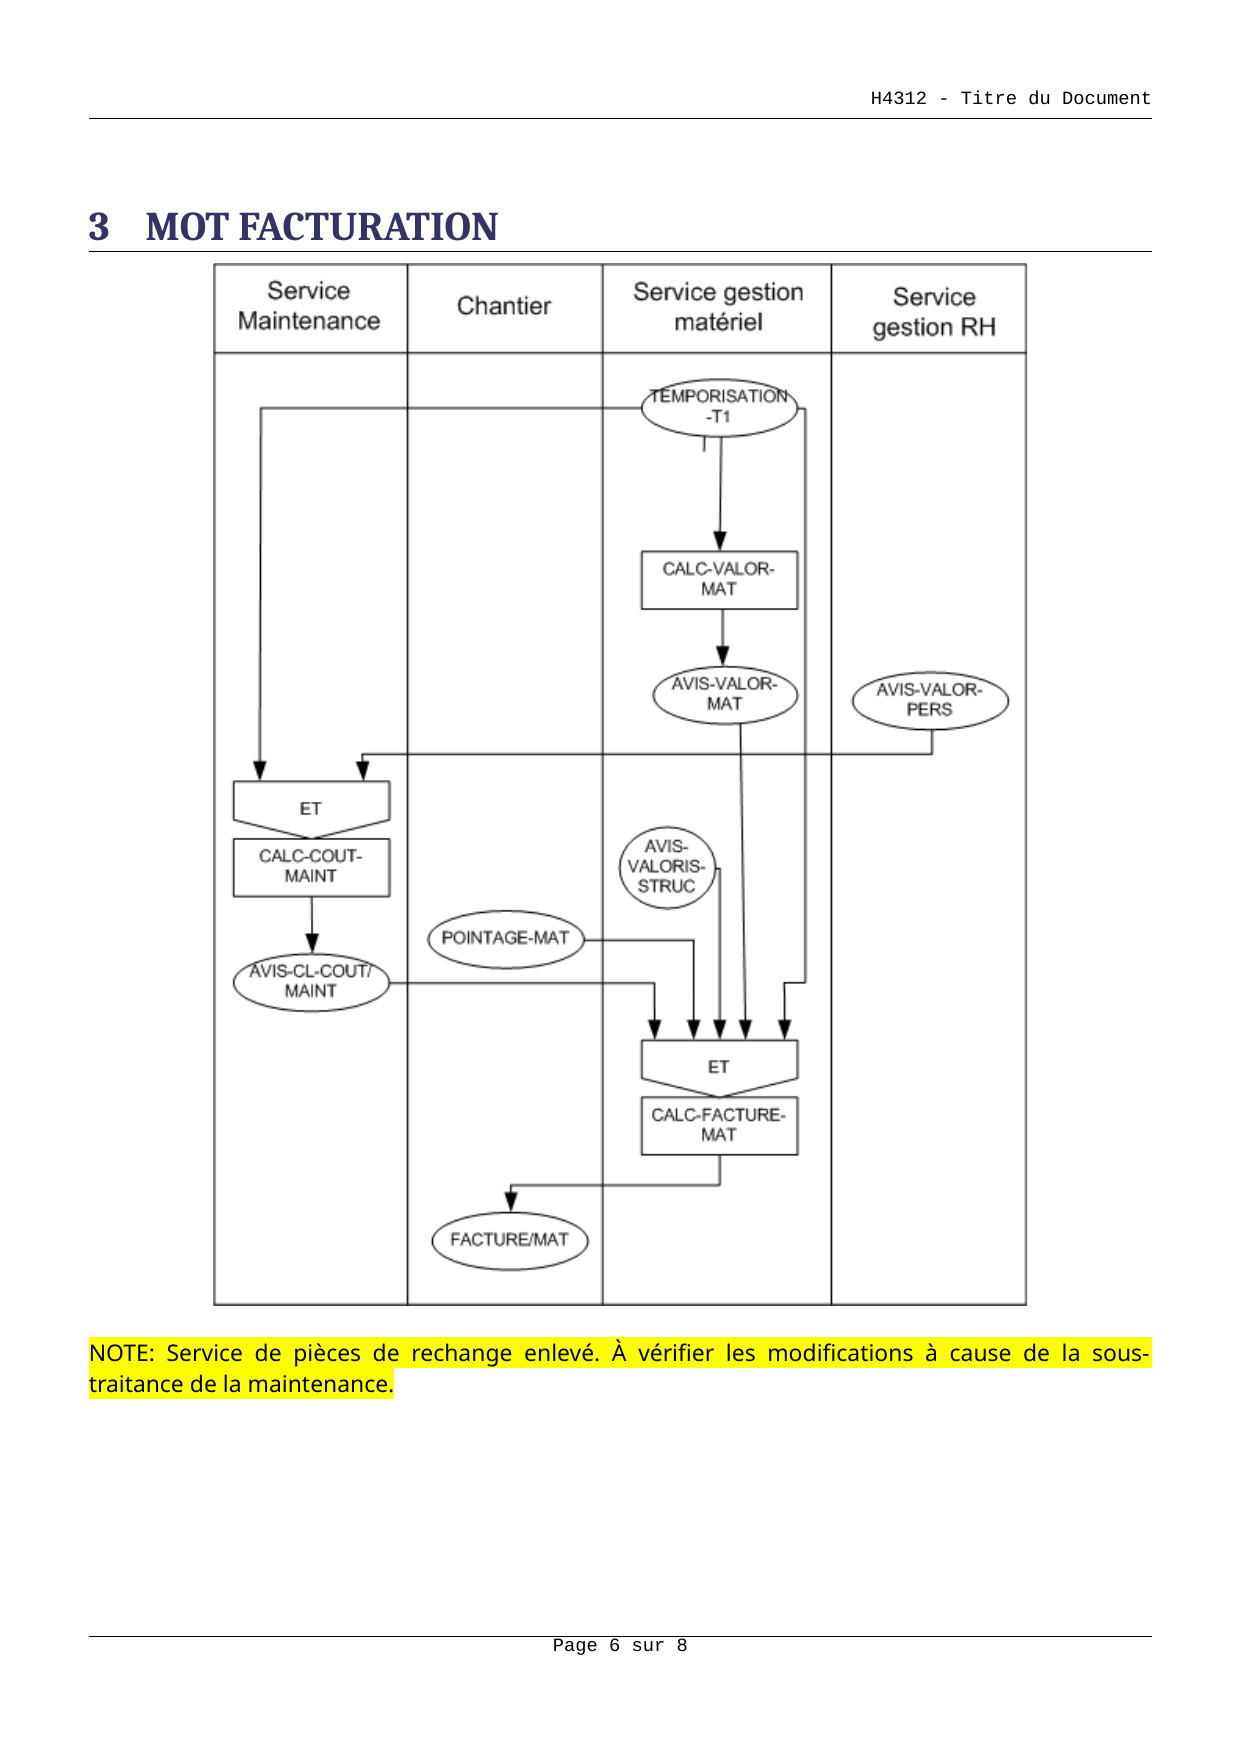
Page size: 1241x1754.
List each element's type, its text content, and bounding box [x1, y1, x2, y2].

subtitle MOT Facturation [88, 204, 1152, 251]
picture [213, 263, 1028, 1306]
text NOTE: Service de pièces de rechange enlevé. À vérifier les modifications à cause de la sous-traitance de la maintenance. [88, 1337, 1152, 1399]
